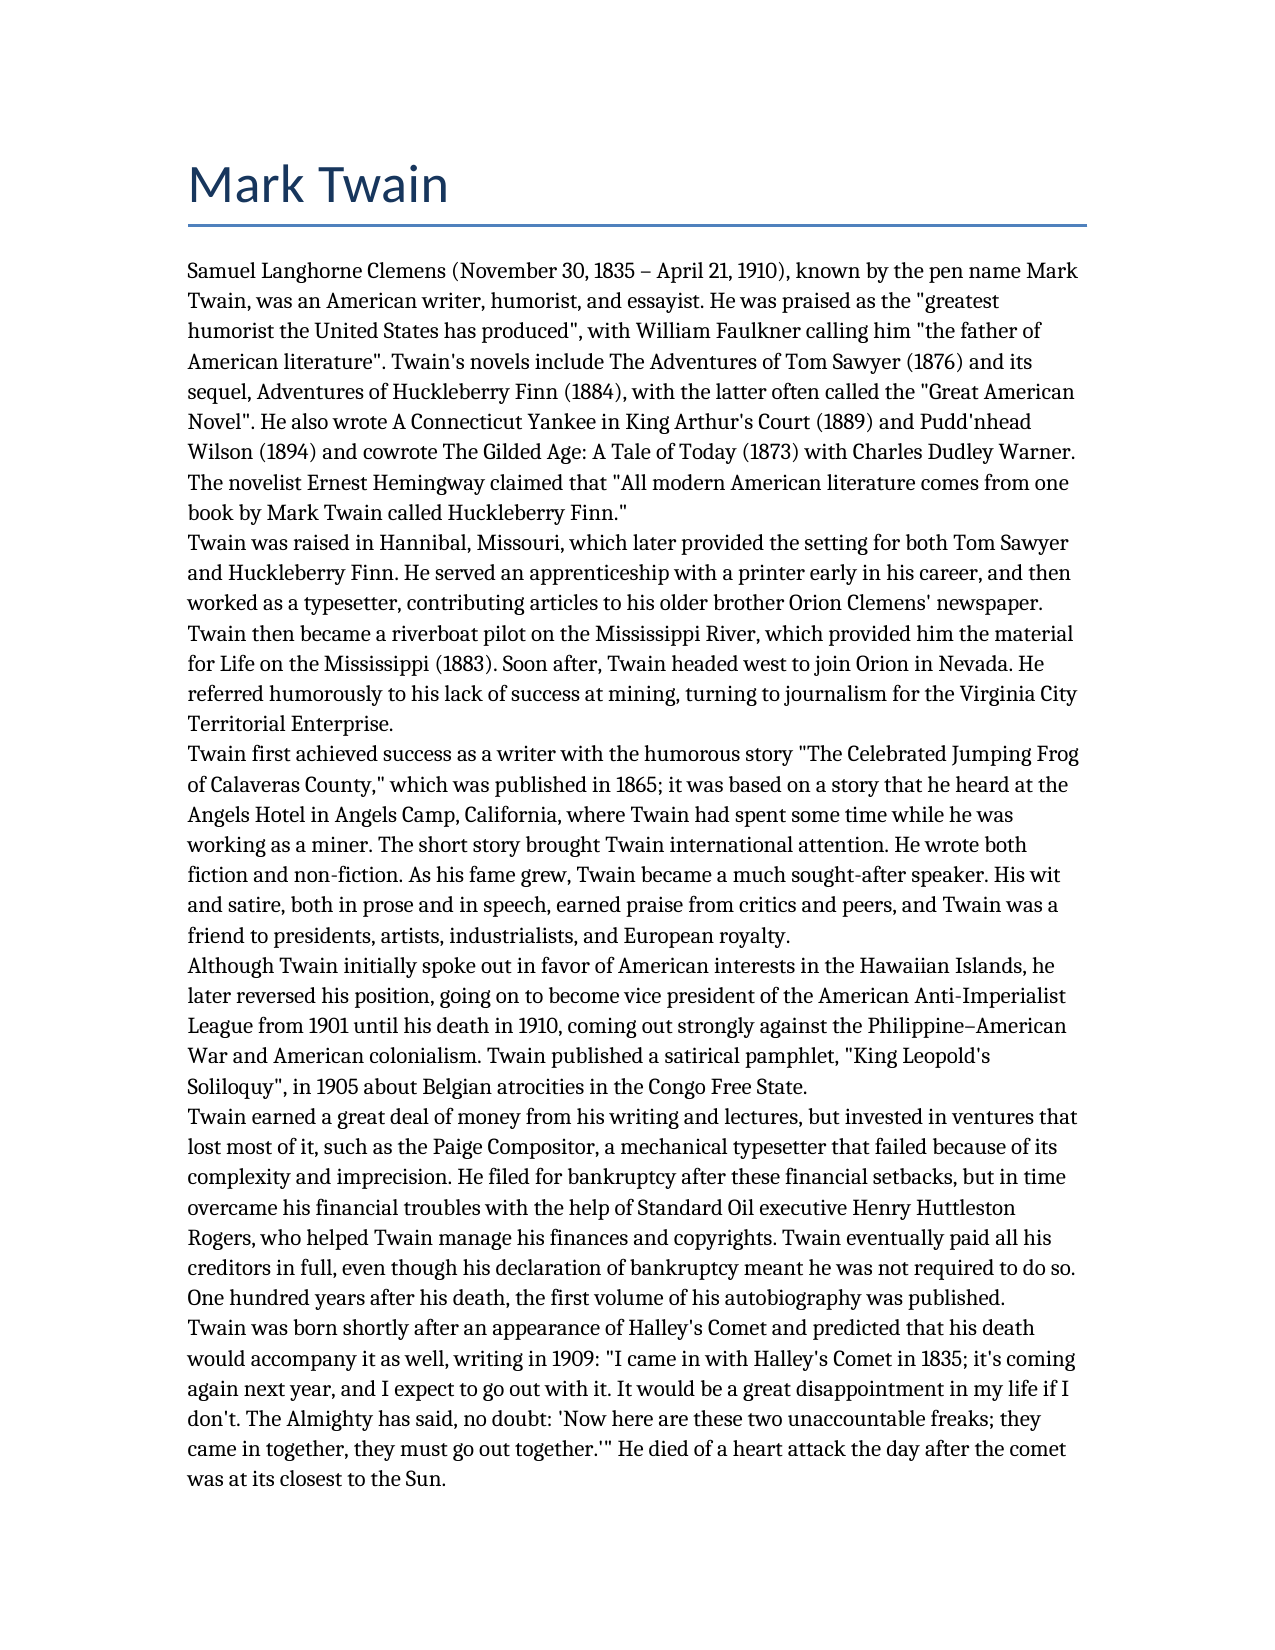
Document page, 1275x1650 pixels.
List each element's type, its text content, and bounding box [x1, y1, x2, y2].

text Samuel Langhorne Clemens (November 30, 1835 – April 21, 1910), known by the pen name Mark Twain, was an American writer, humorist, and essayist. He was praised as the "greatest humorist the United States has produced", with William Faulkner calling him "the father of American literature". Twain's novels include The Adventures of Tom Sawyer (1876) and its sequel, Adventures of Huckleberry Finn (1884), with the latter often called the "Great American Novel". He also wrote A Connecticut Yankee in King Arthur's Court (1889) and Pudd'nhead Wilson (1894) and cowrote The Gilded Age: A Tale of Today (1873) with Charles Dudley Warner. The novelist Ernest Hemingway claimed that "All modern American literature comes from one book by Mark Twain called Huckleberry Finn." Twain was raised in Hannibal, Missouri, which later provided the setting for both Tom Sawyer and Huckleberry Finn. He served an apprenticeship with a printer early in his career, and then worked as a typesetter, contributing articles to his older brother Orion Clemens' newspaper. Twain then became a riverboat pilot on the Mississippi River, which provided him the material for Life on the Mississippi (1883). Soon after, Twain headed west to join Orion in Nevada. He referred humorously to his lack of success at mining, turning to journalism for the Virginia City Territorial Enterprise. Twain first achieved success as a writer with the humorous story "The Celebrated Jumping Frog of Calaveras County," which was published in 1865; it was based on a story that he heard at the Angels Hotel in Angels Camp, California, where Twain had spent some time while he was working as a miner. The short story brought Twain international attention. He wrote both fiction and non-fiction. As his fame grew, Twain became a much sought-after speaker. His wit and satire, both in prose and in speech, earned praise from critics and peers, and Twain was a friend to presidents, artists, industrialists, and European royalty. Although Twain initially spoke out in favor of American interests in the Hawaiian Islands, he later reversed his position, going on to become vice president of the American Anti-Imperialist League from 1901 until his death in 1910, coming out strongly against the Philippine–American War and American colonialism. Twain published a satirical pamphlet, "King Leopold's Soliloquy", in 1905 about Belgian atrocities in the Congo Free State. Twain earned a great deal of money from his writing and lectures, but invested in ventures that lost most of it, such as the Paige Compositor, a mechanical typesetter that failed because of its complexity and imprecision. He filed for bankruptcy after these financial setbacks, but in time overcame his financial troubles with the help of Standard Oil executive Henry Huttleston Rogers, who helped Twain manage his finances and copyrights. Twain eventually paid all his creditors in full, even though his declaration of bankruptcy meant he was not required to do so. One hundred years after his death, the first volume of his autobiography was published. Twain was born shortly after an appearance of Halley's Comet and predicted that his death would accompany it as well, writing in 1909: "I came in with Halley's Comet in 1835; it's coming again next year, and I expect to go out with it. It would be a great disappointment in my life if I don't. The Almighty has said, no doubt: 'Now here are these two unaccountable freaks; they came in together, they must go out together.'" He died of a heart attack the day after the comet was at its closest to the Sun. [187, 258, 1087, 1492]
title Mark Twain [187, 150, 1087, 227]
